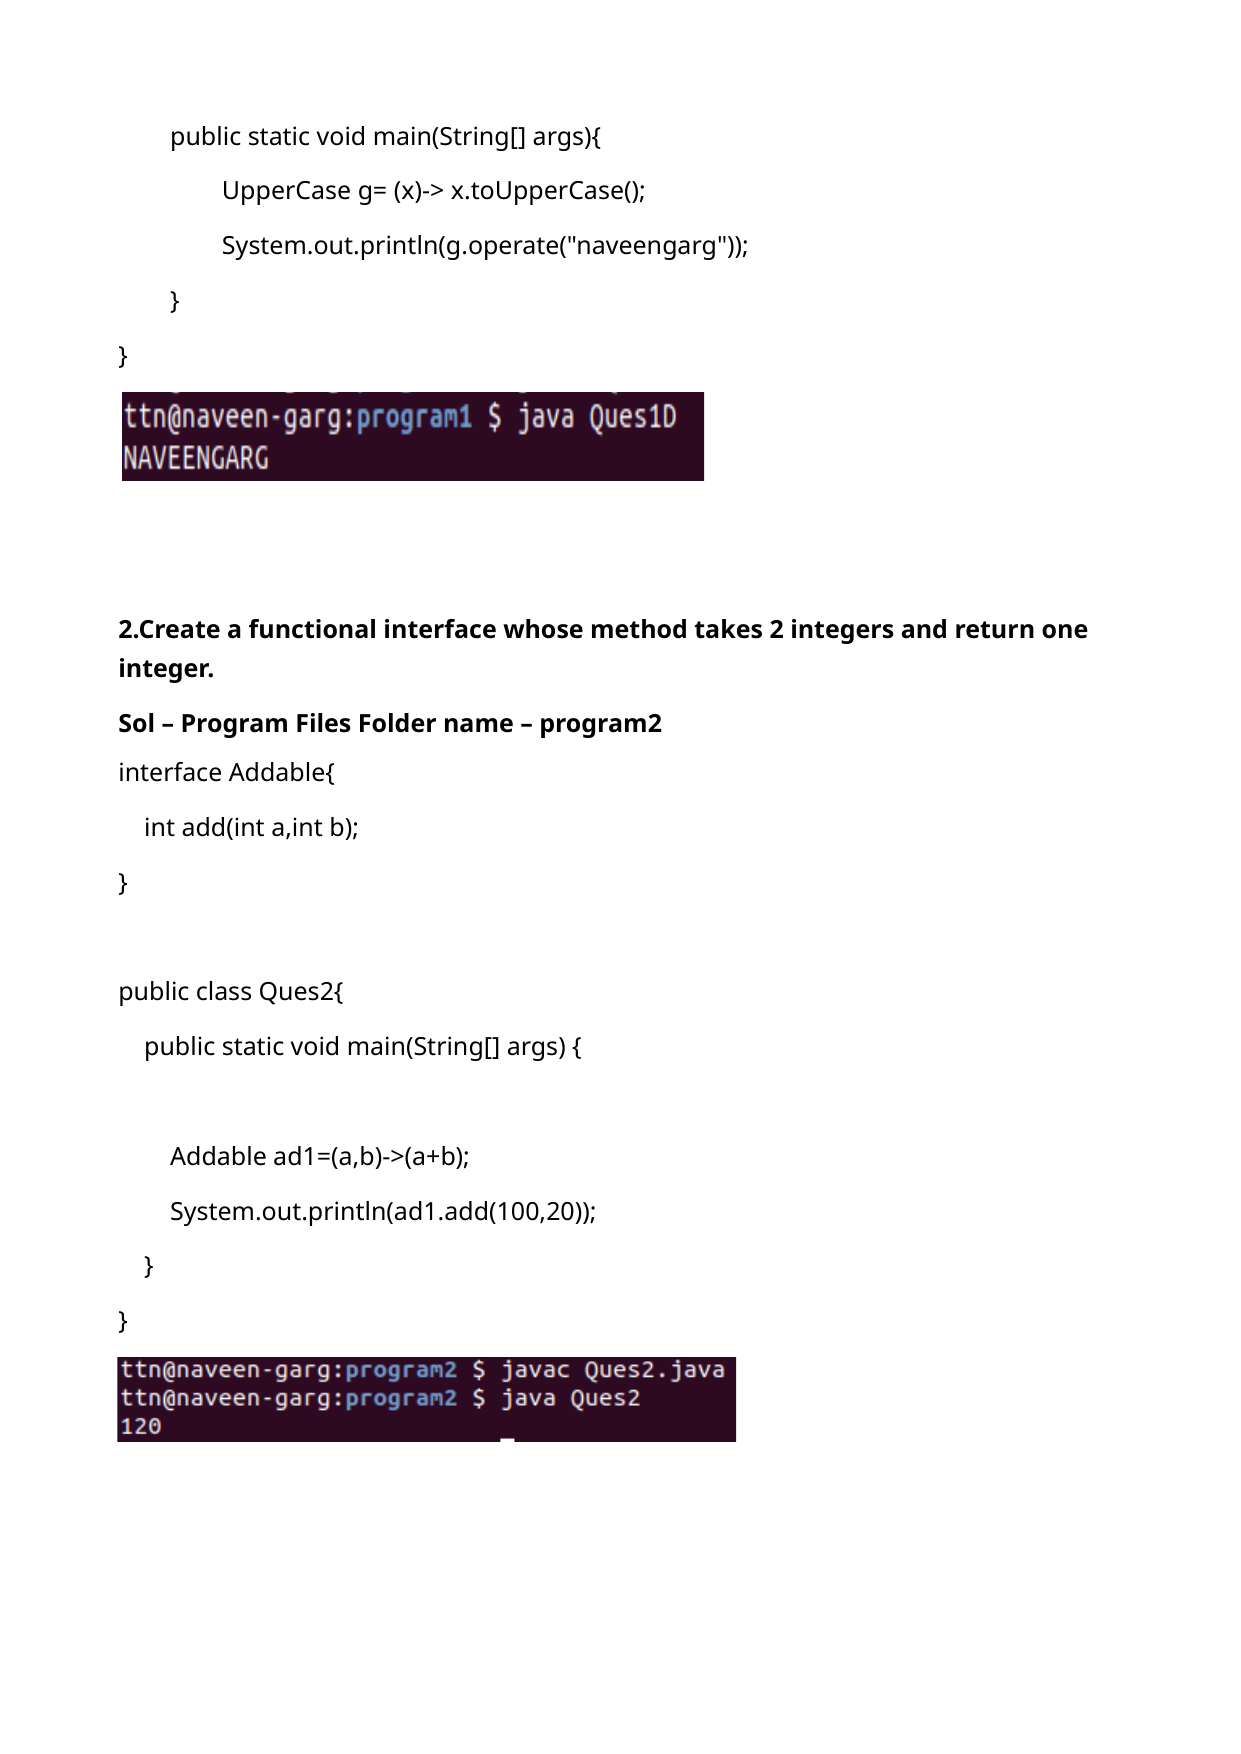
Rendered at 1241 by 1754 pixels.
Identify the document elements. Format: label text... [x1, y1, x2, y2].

text } [118, 1303, 1122, 1337]
text interface Addable{ [118, 755, 1122, 789]
text } [118, 337, 1122, 371]
picture [122, 392, 705, 481]
text 2.Create a functional interface whose method takes 2 integers and return one integer. [118, 611, 1122, 684]
text public class Ques2{ [118, 974, 1122, 1008]
text int add(int a,int b); [118, 810, 1122, 844]
text System.out.println(ad1.add(100,20)); [118, 1193, 1122, 1227]
text } [118, 1248, 1122, 1282]
text public static void main(String[] args) { [118, 1029, 1122, 1063]
picture [117, 1357, 737, 1442]
text System.out.println(g.operate("naveengarg")); [118, 228, 1122, 262]
text } [118, 282, 1122, 317]
text } [118, 864, 1122, 898]
text Addable ad1=(a,b)->(a+b); [118, 1138, 1122, 1172]
text Sol – Program Files Folder name – program2 [118, 705, 1122, 739]
text public static void main(String[] args){ [118, 118, 1122, 152]
text UpperCase g= (x)-> x.toUpperCase(); [118, 173, 1122, 207]
